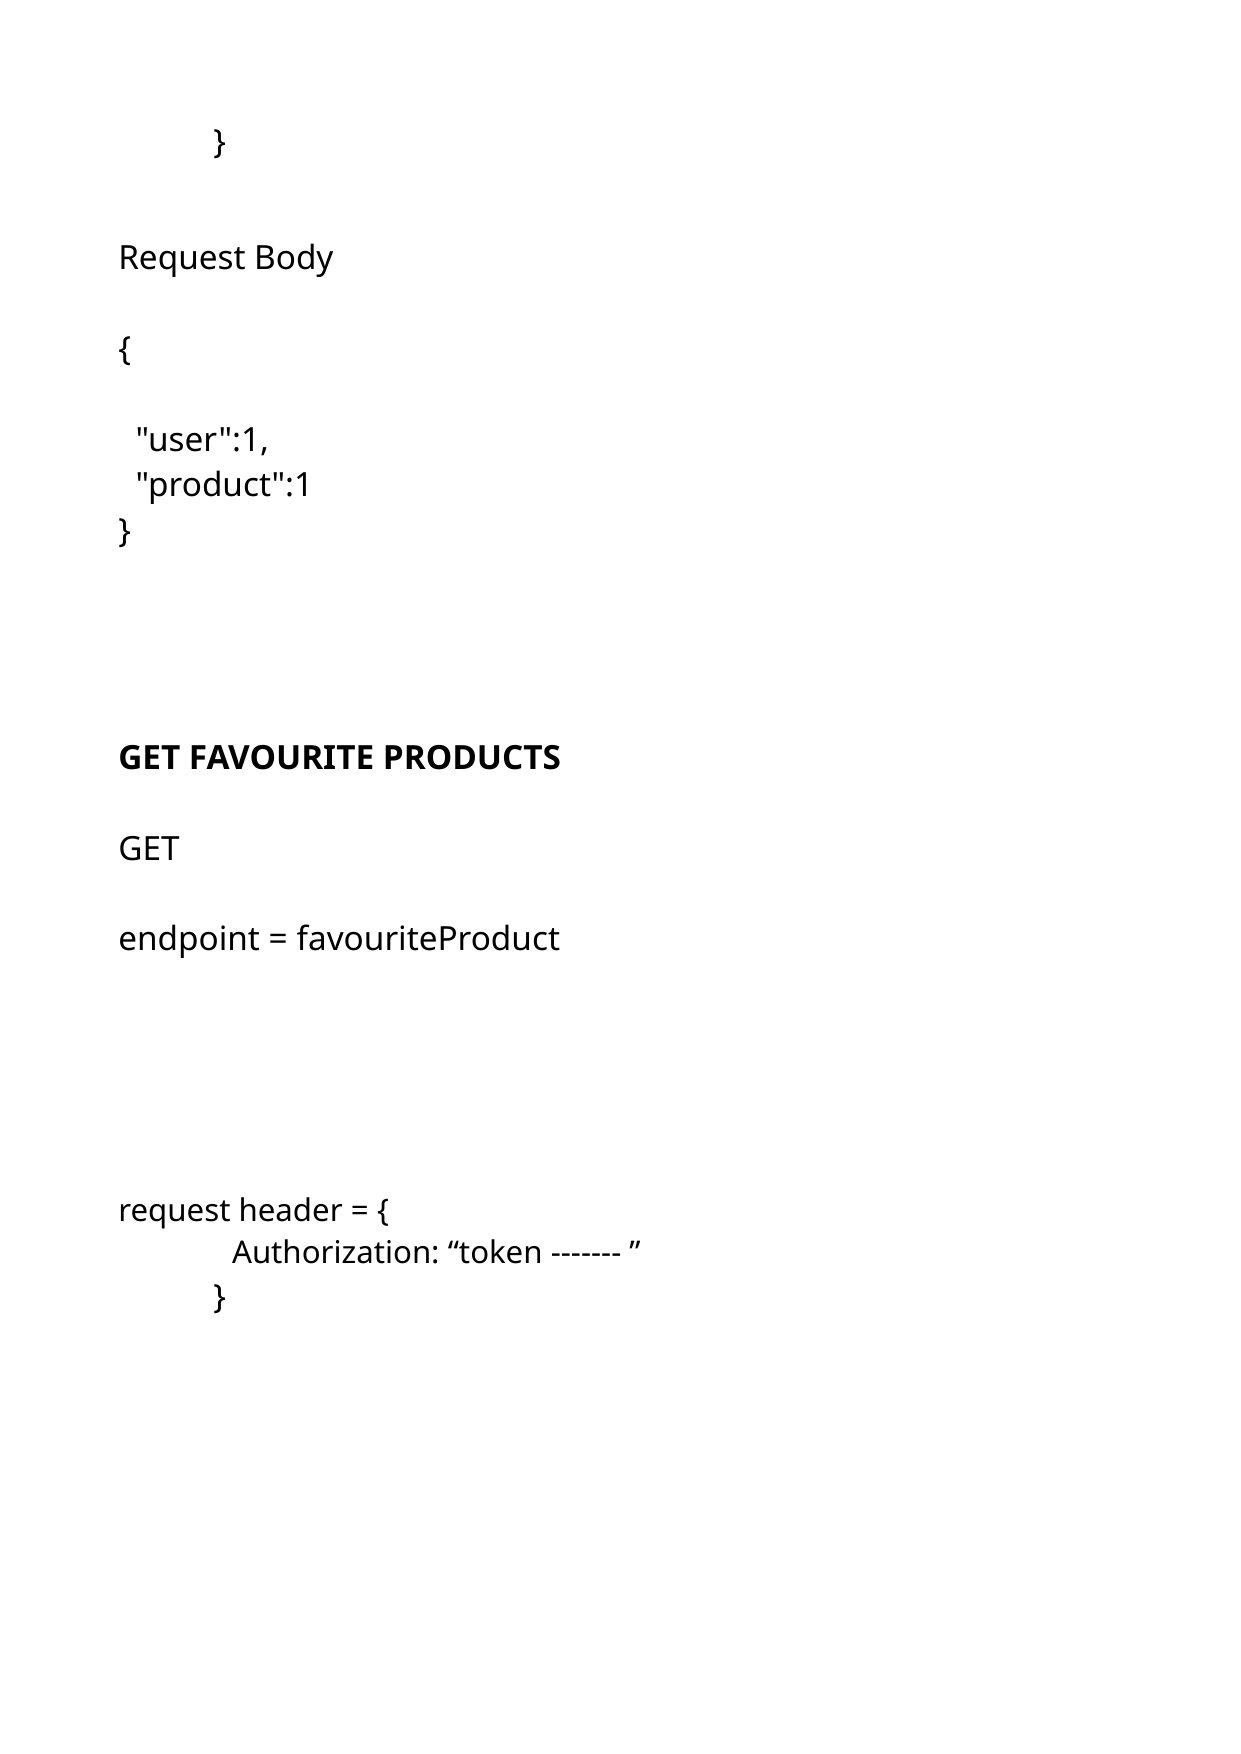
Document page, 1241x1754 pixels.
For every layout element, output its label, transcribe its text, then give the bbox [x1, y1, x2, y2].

text "product":1 [118, 461, 1122, 506]
text } [118, 118, 1122, 163]
text } [118, 506, 1122, 552]
text GET [118, 824, 1122, 870]
text request header = { [118, 1188, 1122, 1230]
text Authorization: “token ------- ” [118, 1230, 1122, 1273]
text } [118, 1273, 1122, 1318]
text Request Body [118, 234, 1122, 279]
text GET FAVOURITE PRODUCTS [118, 733, 1122, 779]
text "user":1, [118, 416, 1122, 461]
text { [118, 325, 1122, 370]
text endpoint = favouriteProduct [118, 915, 1122, 961]
